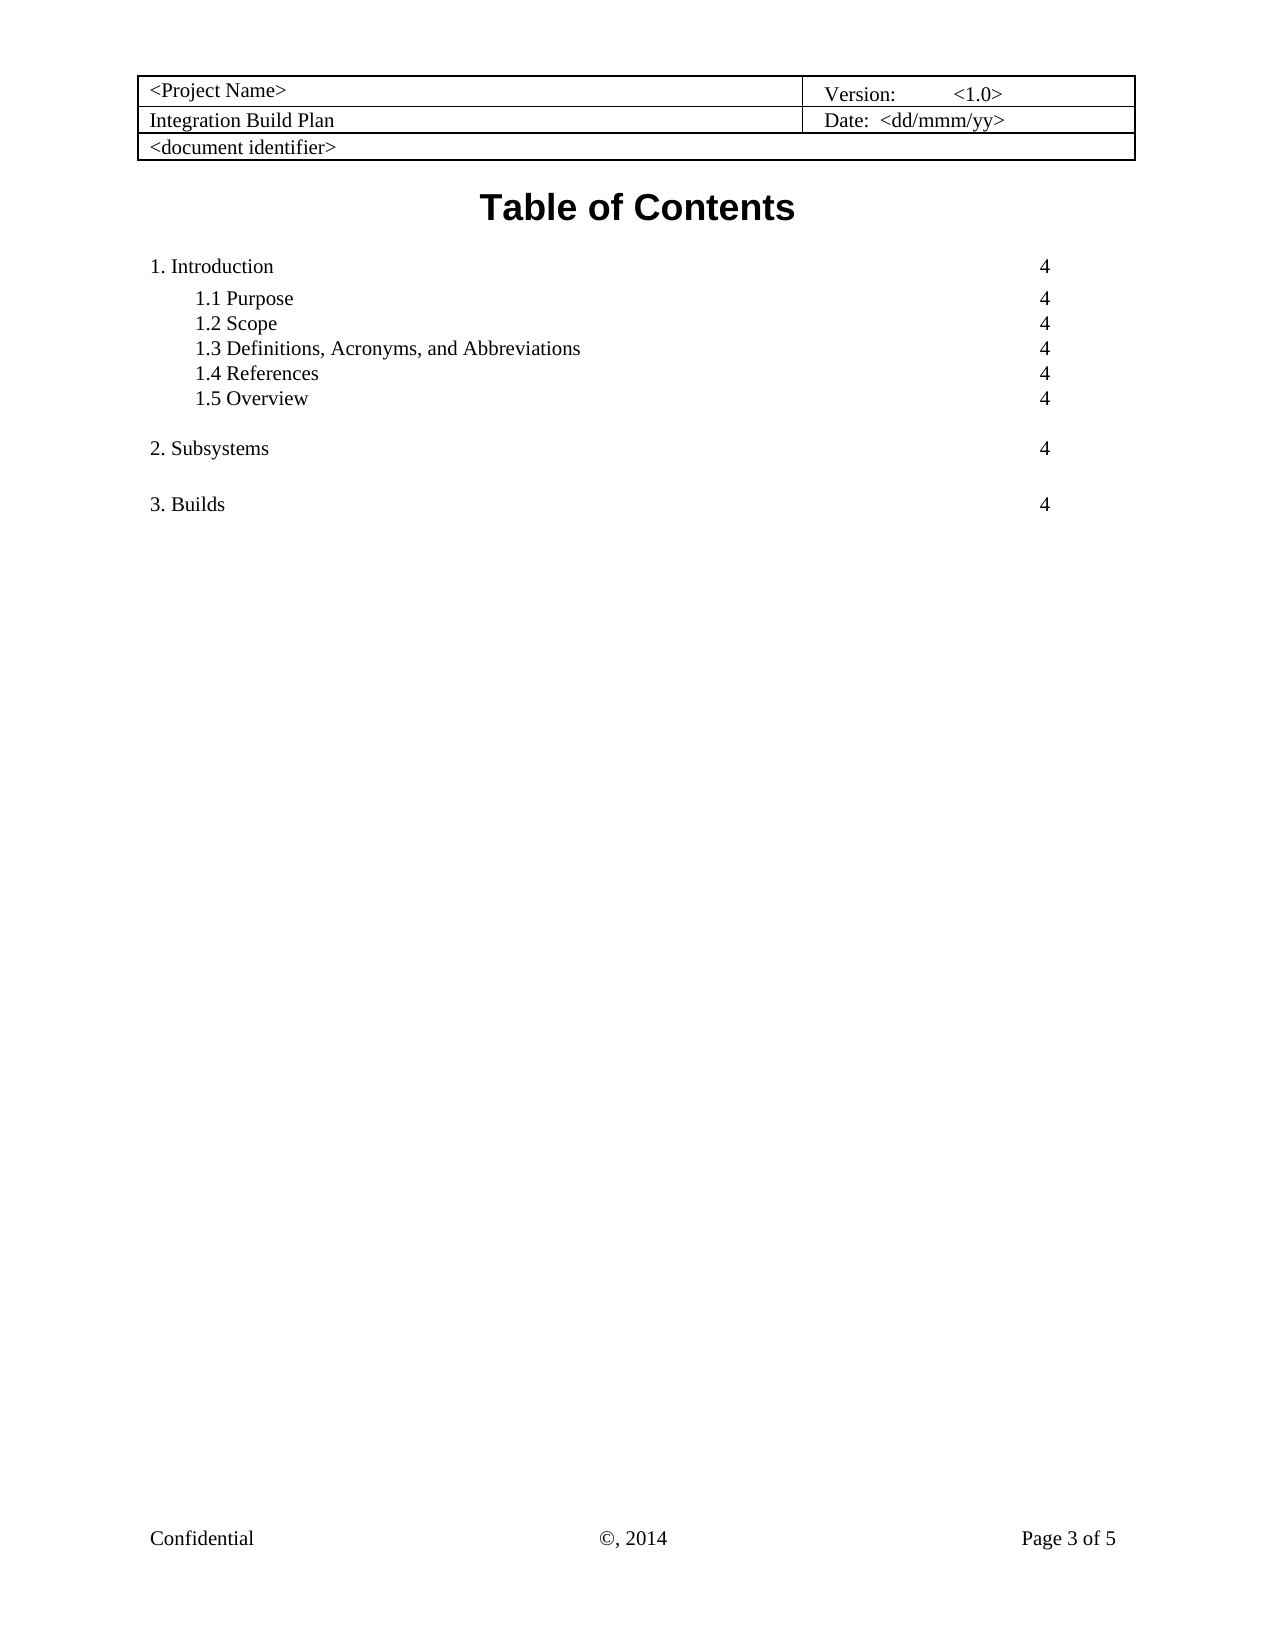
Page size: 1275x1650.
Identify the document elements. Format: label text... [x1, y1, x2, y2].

text 3. Builds 4 [150, 491, 1050, 516]
text 1.1 Purpose 4 [195, 285, 1050, 310]
text 2. Subsystems 4 [150, 435, 1050, 460]
subtitle Table of Contents [150, 185, 1125, 228]
text 1.4 References 4 [195, 360, 1050, 385]
text 1.3 Definitions, Acronyms, and Abbreviations 4 [195, 335, 1050, 360]
text 1. Introduction 4 [150, 253, 1050, 278]
text 1.2 Scope 4 [195, 310, 1050, 335]
text 1.5 Overview 4 [195, 385, 1050, 410]
